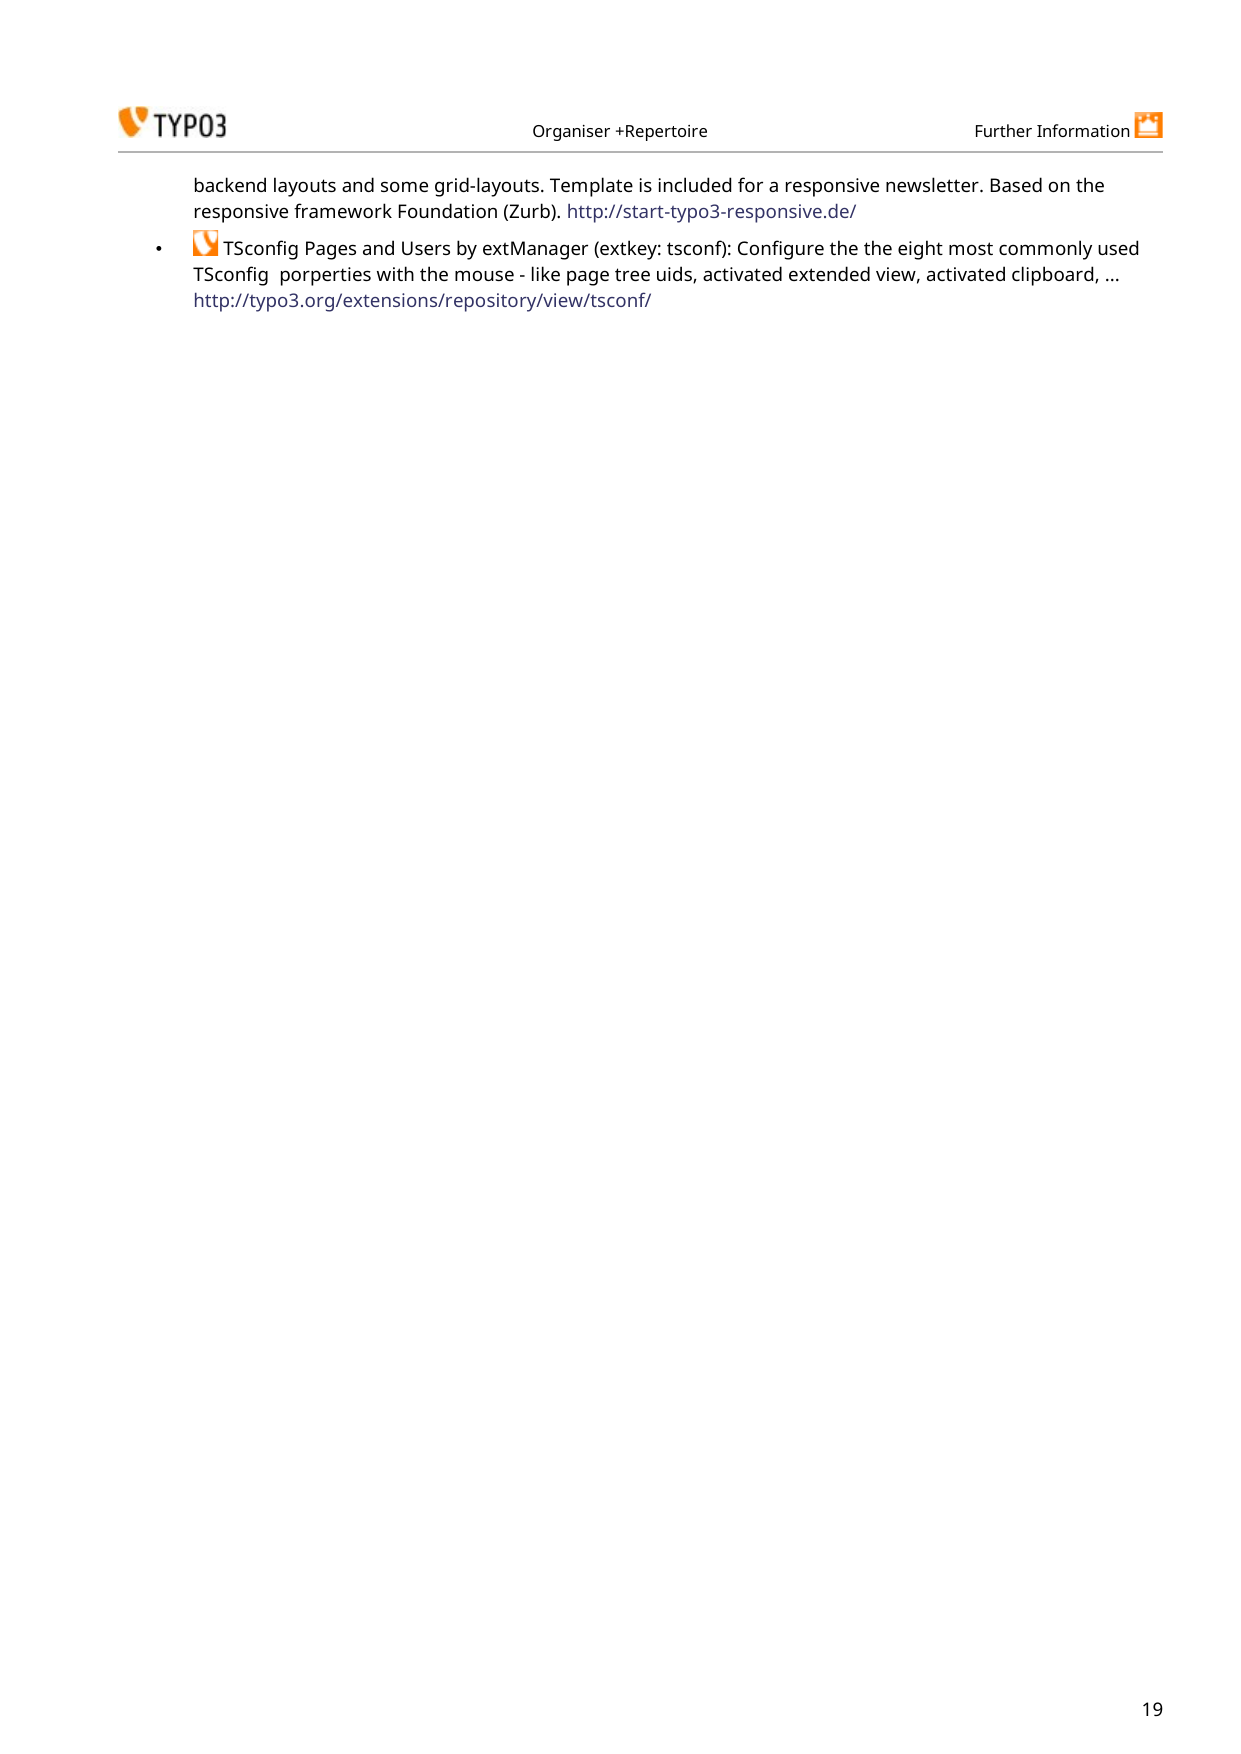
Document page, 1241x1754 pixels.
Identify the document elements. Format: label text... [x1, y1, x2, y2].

picture [118, 106, 227, 138]
list backend layouts and some grid-layouts. Template is included for a responsive newsletter. Based on the responsive framework Foundation (Zurb). http://start-typo3-responsive.de/ [156, 172, 1163, 224]
picture [193, 230, 219, 256]
picture [1134, 112, 1163, 138]
list TSconfig Pages and Users by extManager (extkey: tsconf): Configure the the eight most commonly used TSconfig porperties with the mouse - like page tree uids, activated extended view, activated clipboard, ... http://typo3.org/extensions/repository/view/tsconf/ [156, 231, 1163, 313]
